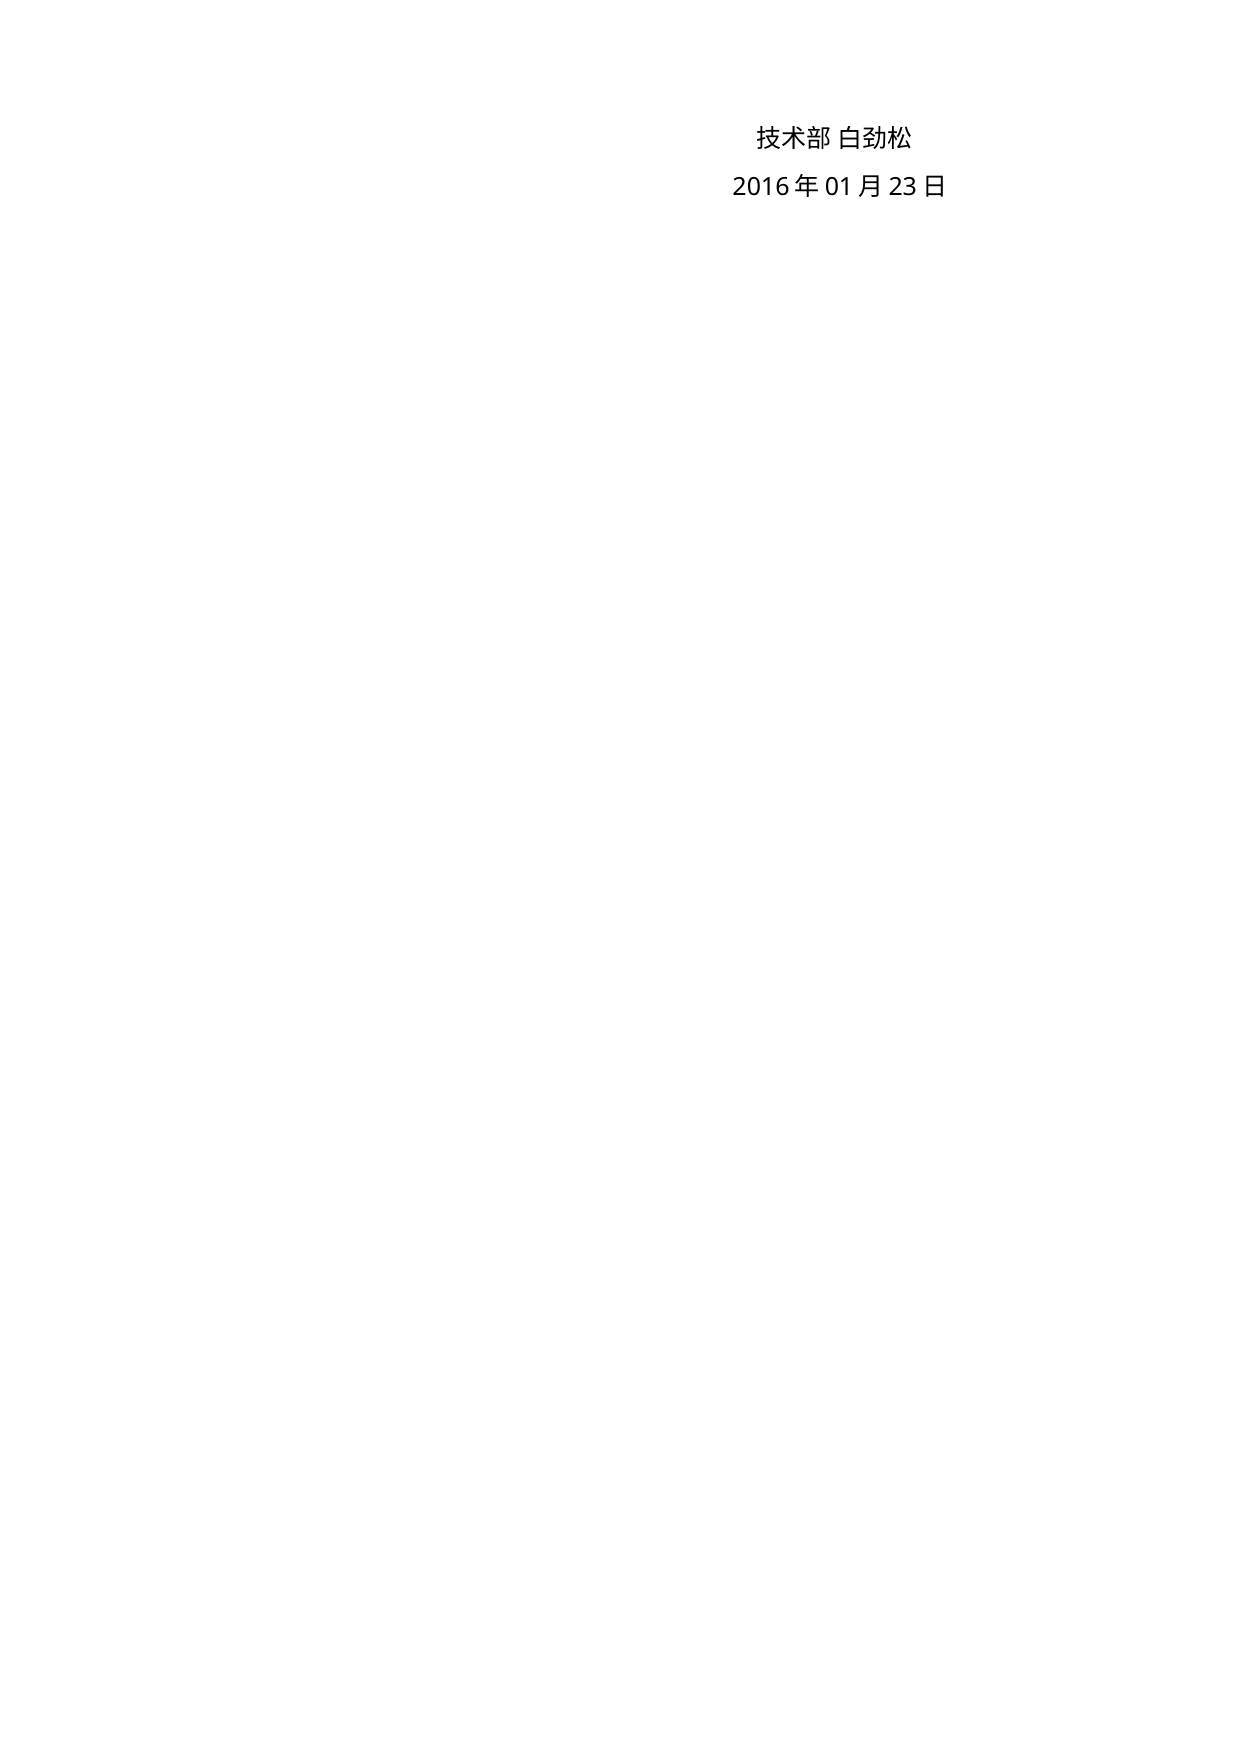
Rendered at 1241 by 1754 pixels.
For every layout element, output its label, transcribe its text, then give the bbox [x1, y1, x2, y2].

text 技术部 白劲松 [118, 118, 1122, 154]
text 2016年01月23日 [118, 167, 1122, 203]
